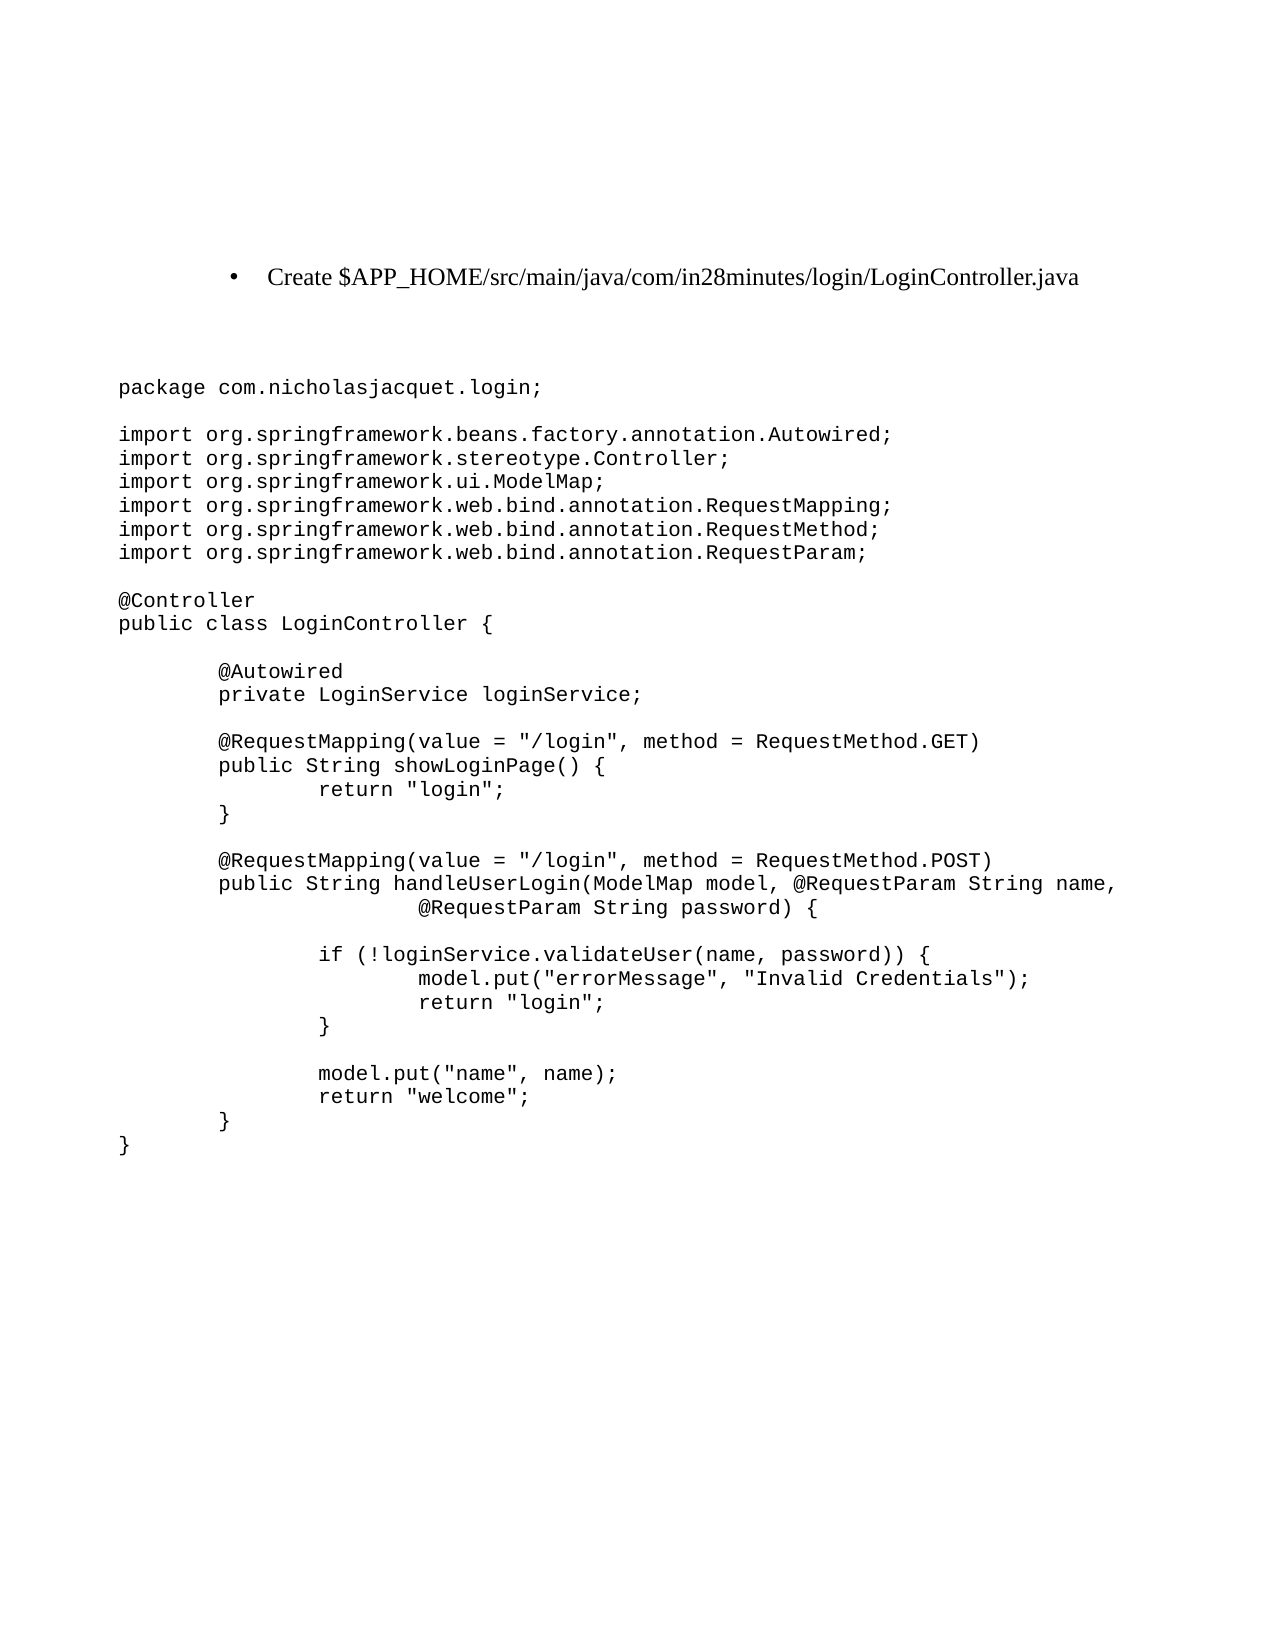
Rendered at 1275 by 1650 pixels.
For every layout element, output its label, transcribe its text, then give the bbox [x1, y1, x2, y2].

text import org.springframework.ui.ModelMap; [118, 471, 1157, 495]
text } [118, 1110, 1157, 1133]
text public class LoginController { [118, 613, 1157, 637]
text import org.springframework.web.bind.annotation.RequestParam; [118, 542, 1157, 566]
text @Controller [118, 590, 1157, 613]
text import org.springframework.web.bind.annotation.RequestMapping; [118, 495, 1157, 519]
text @Autowired [118, 661, 1157, 684]
text @RequestMapping(value = "/login", method = RequestMethod.GET) [118, 732, 1157, 755]
text import org.springframework.beans.factory.annotation.Autowired; [118, 424, 1157, 448]
text package com.nicholasjacquet.login; [118, 377, 1157, 401]
text import org.springframework.web.bind.annotation.RequestMethod; [118, 519, 1157, 542]
text return "login"; [118, 992, 1157, 1015]
text @RequestMapping(value = "/login", method = RequestMethod.POST) [118, 850, 1157, 873]
text import org.springframework.stereotype.Controller; [118, 448, 1157, 471]
text } [118, 1133, 1157, 1157]
text } [118, 802, 1157, 826]
text @RequestParam String password) { [118, 897, 1157, 921]
list Create $APP_HOME/src/main/java/com/in28minutes/login/LoginController.java [229, 262, 1157, 291]
text if (!loginService.validateUser(name, password)) { [118, 944, 1157, 968]
text return "welcome"; [118, 1086, 1157, 1110]
text private LoginService loginService; [118, 684, 1157, 708]
text public String handleUserLogin(ModelMap model, @RequestParam String name, [118, 873, 1157, 897]
text model.put("errorMessage", "Invalid Credentials"); [118, 968, 1157, 992]
text } [118, 1015, 1157, 1039]
text return "login"; [118, 779, 1157, 802]
text model.put("name", name); [118, 1063, 1157, 1086]
text public String showLoginPage() { [118, 755, 1157, 779]
